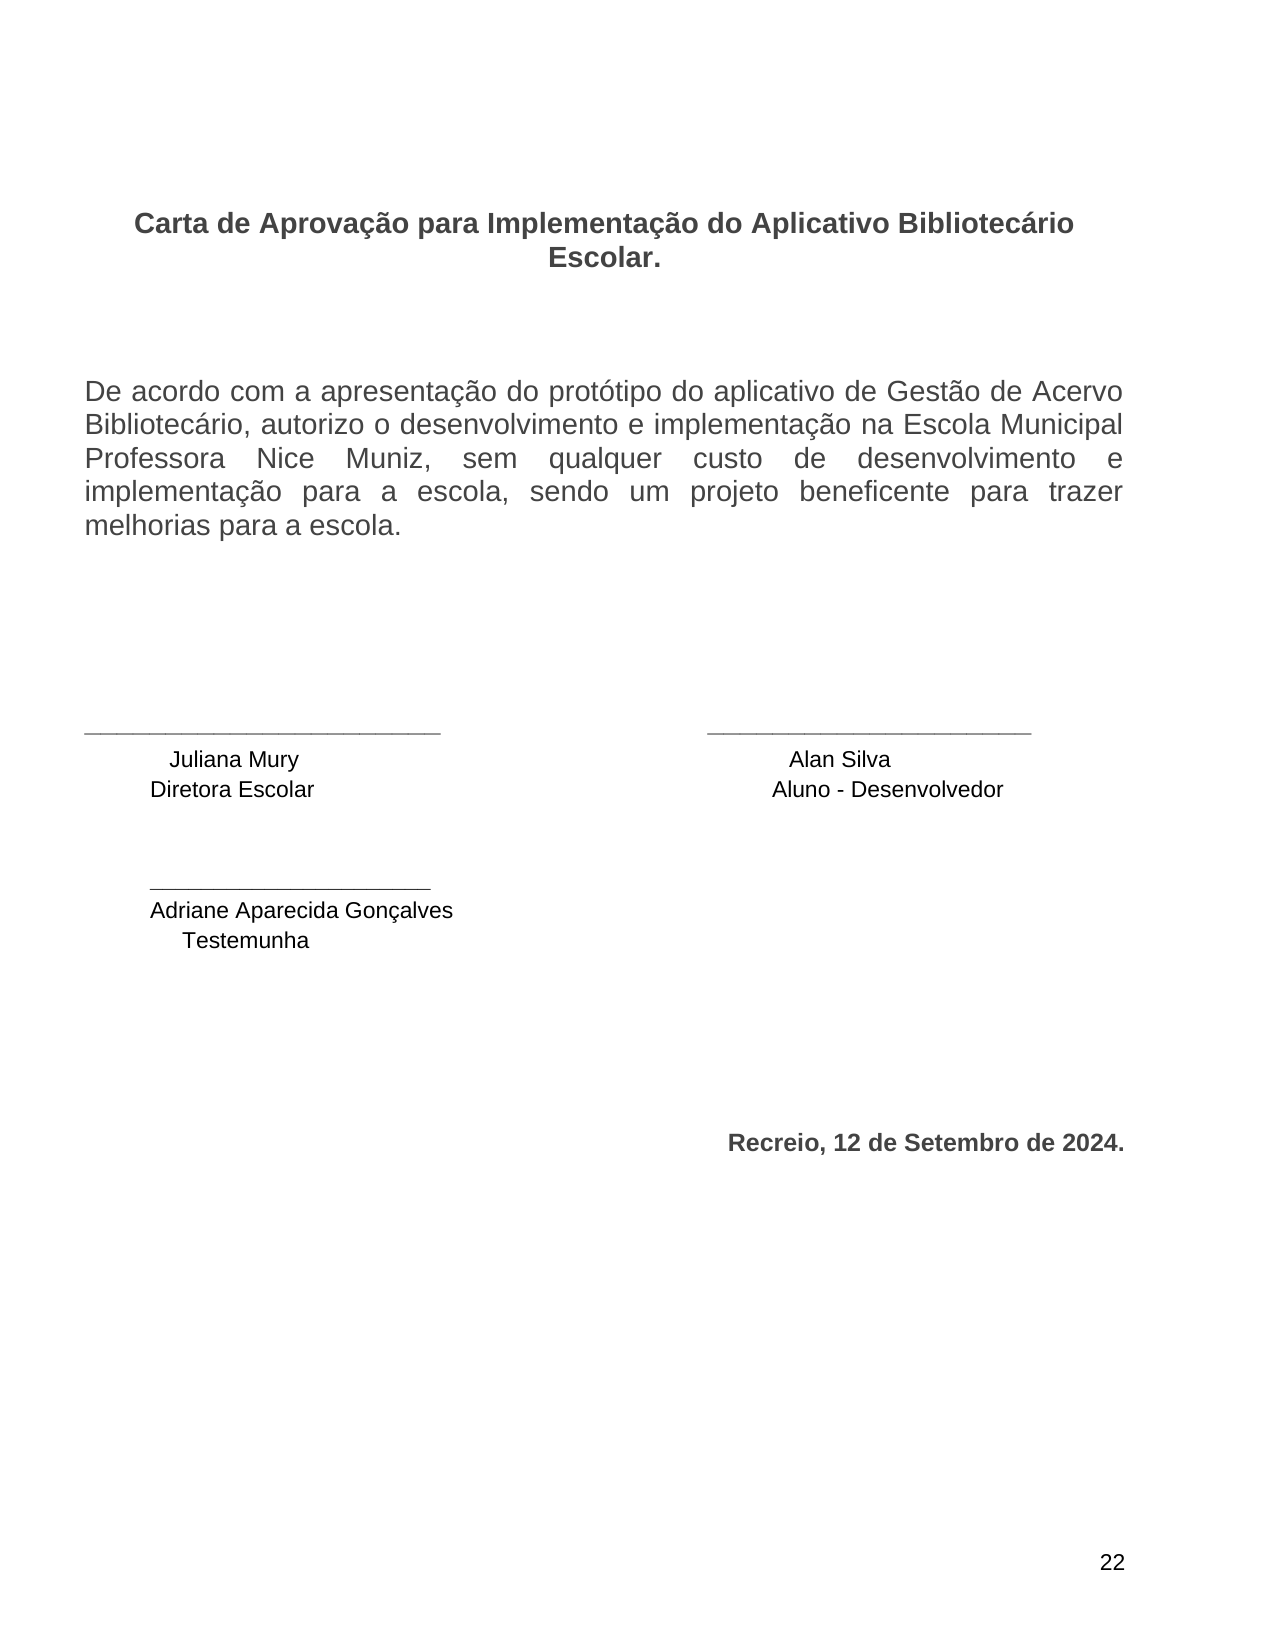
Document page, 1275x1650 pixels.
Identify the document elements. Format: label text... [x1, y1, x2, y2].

text Adriane Aparecida Gonçalves Testemunha [150, 897, 1125, 953]
subtitle Recreio, 12 de Setembro de 2024. [84, 1057, 1125, 1158]
subtitle Carta de Aprovação para Implementação do Aplicativo Bibliotecário Escolar. [84, 206, 1125, 273]
subtitle ______________________ ____________________ [84, 704, 1125, 737]
text Juliana Mury Alan Silva [150, 746, 1125, 772]
subtitle De acordo com a apresentação do protótipo do aplicativo de Gestão de Acervo Bibliotecário, autorizo o desenvolvimento e implementação na Escola Municipal Professora Nice Muniz, sem qualquer custo de desenvolvimento e implementação para a escola, sendo um projeto beneficente para trazer melhorias para a escola. [84, 373, 1125, 541]
text Diretora Escolar Aluno - Desenvolvedor ______________________ [150, 776, 1125, 893]
